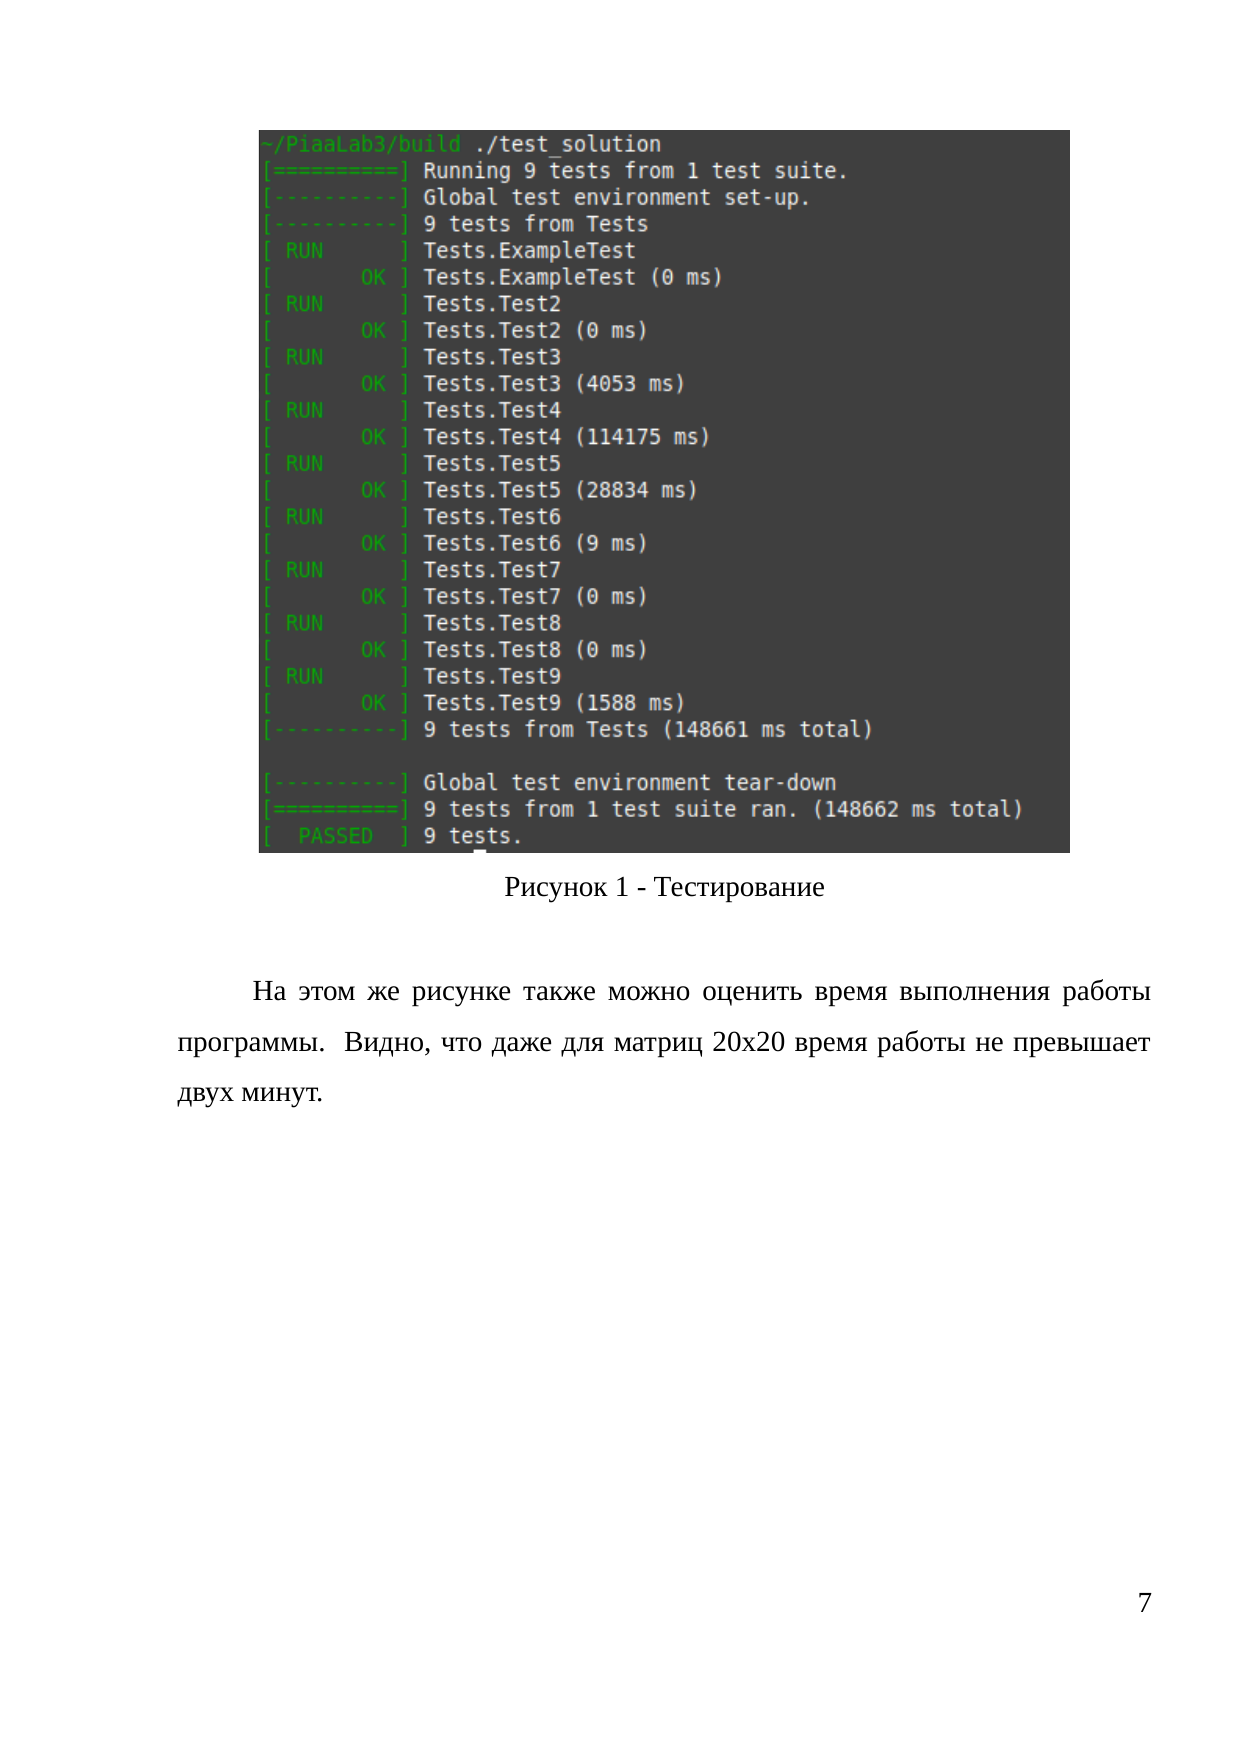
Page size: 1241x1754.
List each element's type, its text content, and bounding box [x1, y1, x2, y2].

picture [258, 130, 1070, 853]
text На этом же рисунке также можно оценить время выполнения работы программы. Видно, что даже для матриц 20x20 время работы не превышает двух минут. [177, 973, 1152, 1108]
text Рисунок 1 - Тестирование [259, 853, 1070, 903]
